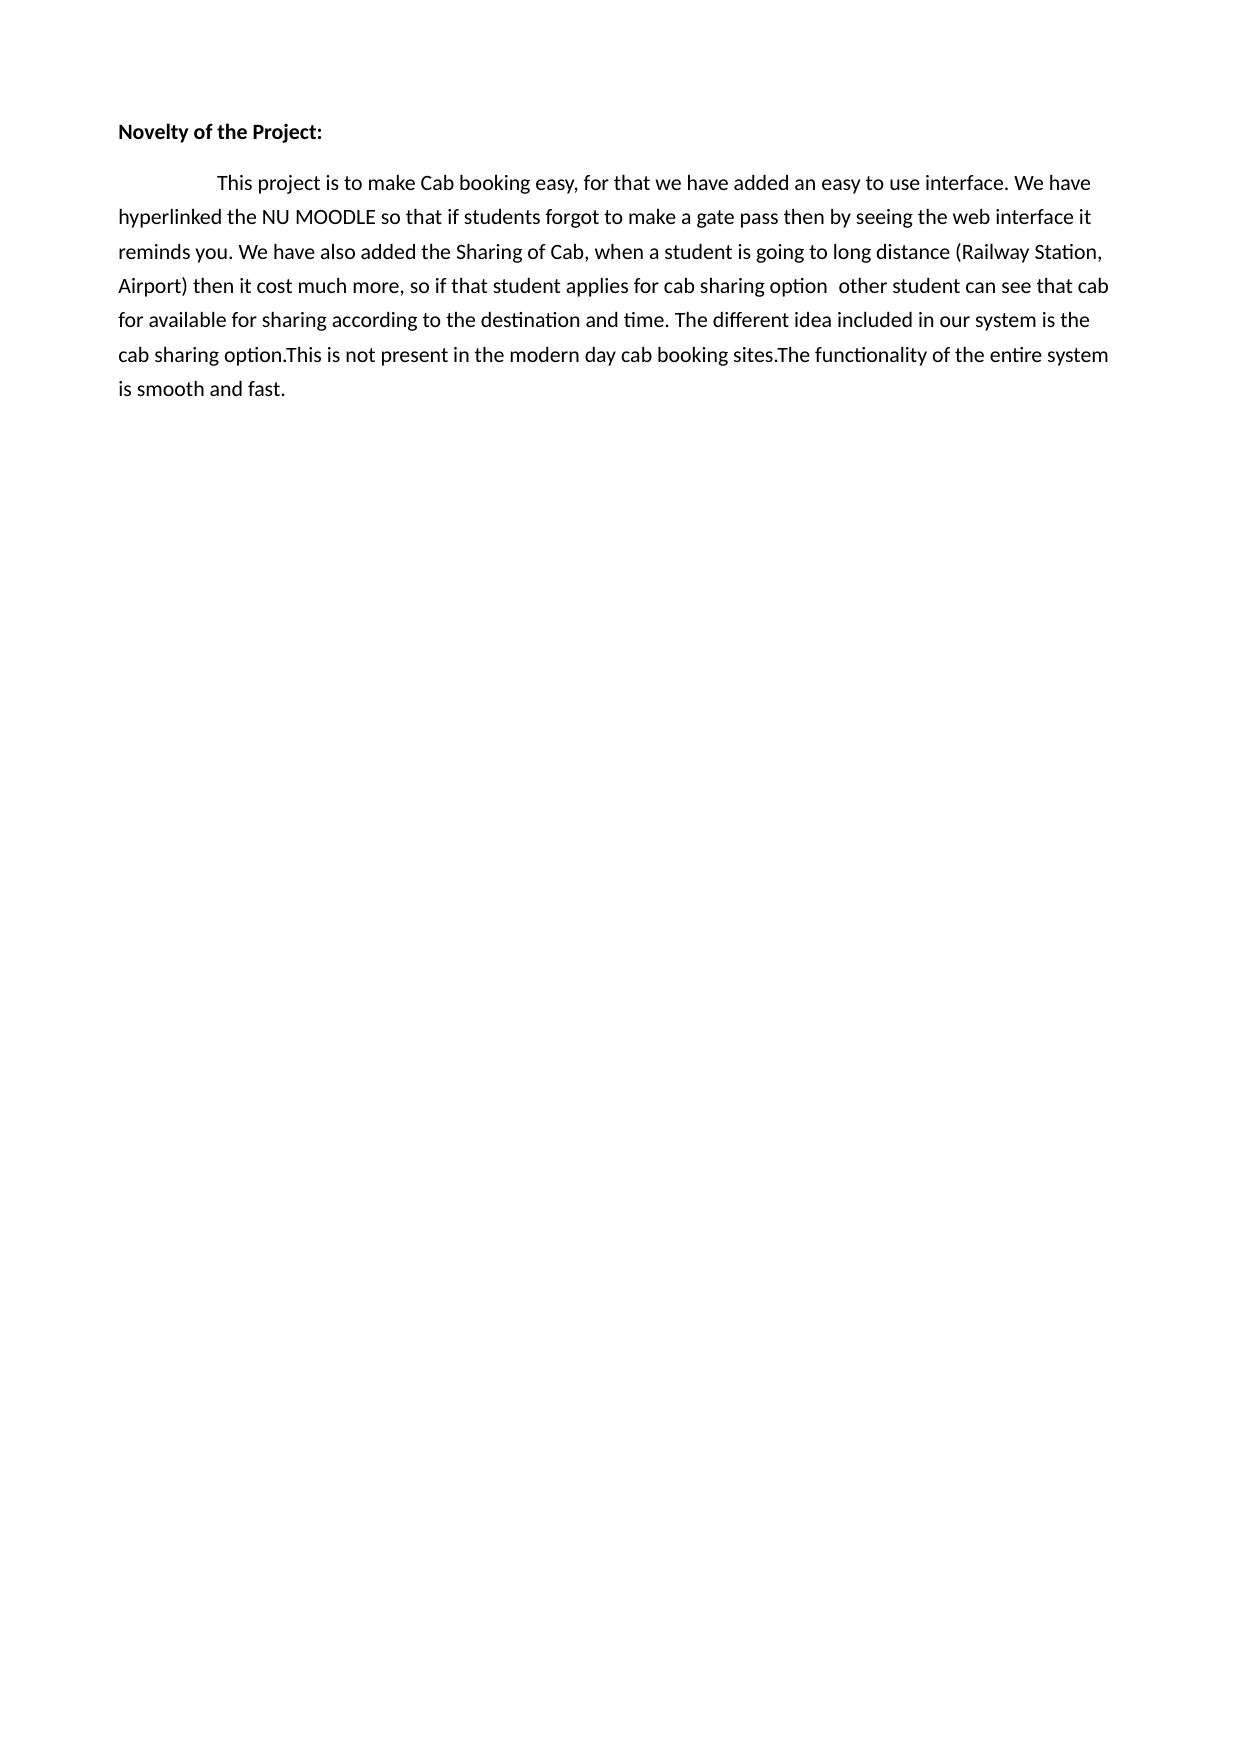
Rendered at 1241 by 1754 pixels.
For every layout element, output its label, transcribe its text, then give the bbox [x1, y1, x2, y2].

text This project is to make Cab booking easy, for that we have added an easy to use interface. We have hyperlinked the NU MOODLE so that if students forgot to make a gate pass then by seeing the web interface it reminds you. We have also added the Sharing of Cab, when a student is going to long distance (Railway Station, Airport) then it cost much more, so if that student applies for cab sharing option other student can see that cab for available for sharing according to the destination and time. The different idea included in our system is the cab sharing option.This is not present in the modern day cab booking sites.The functionality of the entire system is smooth and fast. [118, 169, 1122, 402]
text Novelty of the Project: [118, 118, 1122, 145]
